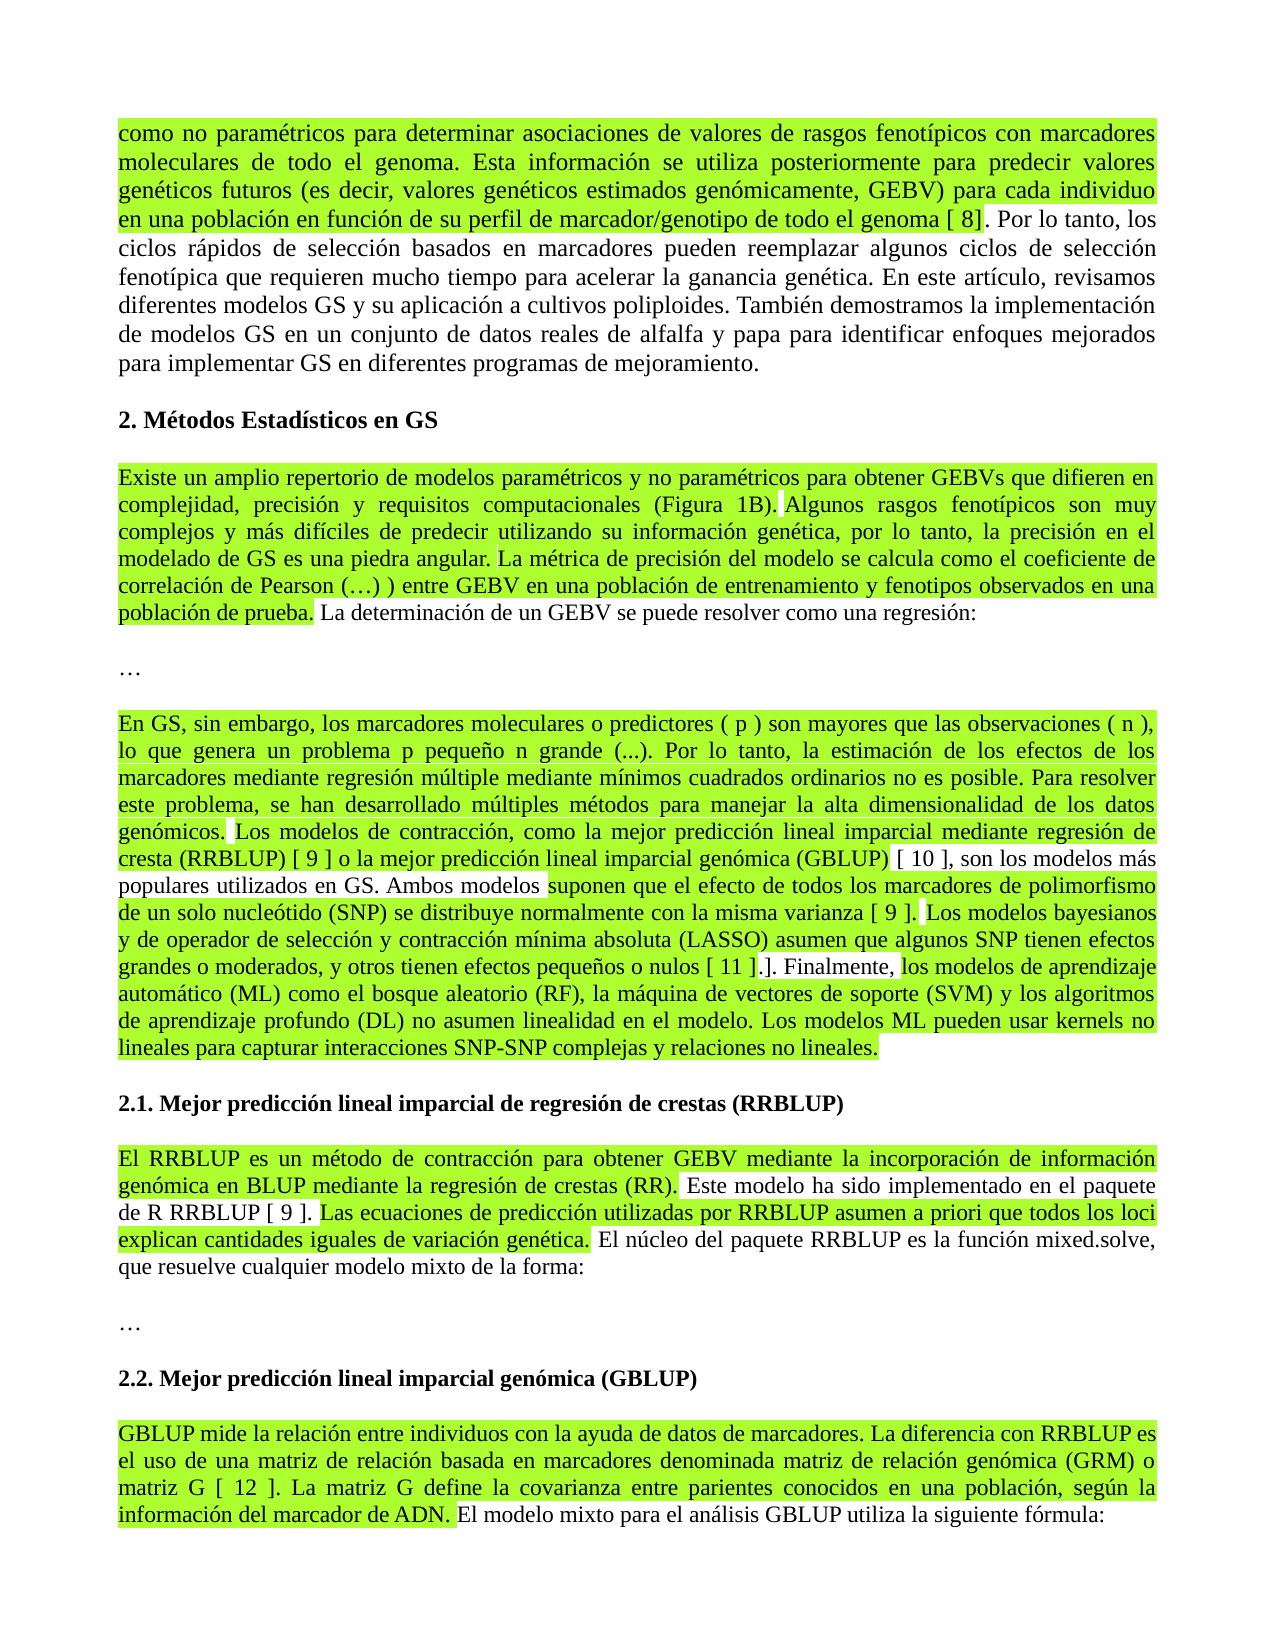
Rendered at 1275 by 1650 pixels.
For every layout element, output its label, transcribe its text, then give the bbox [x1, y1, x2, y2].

text Existe un amplio repertorio de modelos paramétricos y no paramétricos para obtener GEBVs que difieren en complejidad, precisión y requisitos computacionales (Figura 1B). Algunos rasgos fenotípicos son muy complejos y más difíciles de predecir utilizando su información genética, por lo tanto, la precisión en el modelado de GS es una piedra angular. La métrica de precisión del modelo se calcula como el coeficiente de correlación de Pearson (…) ) entre GEBV en una población de entrenamiento y fenotipos observados en una población de prueba. La determinación de un GEBV se puede resolver como una regresión: [118, 463, 1157, 625]
text El RRBLUP es un método de contracción para obtener GEBV mediante la incorporación de información genómica en BLUP mediante la regresión de crestas (RR). Este modelo ha sido implementado en el paquete de R RRBLUP [ 9 ]. Las ecuaciones de predicción utilizadas por RRBLUP asumen a priori que todos los loci explican cantidades iguales de variación genética. El núcleo del paquete RRBLUP es la función mixed.solve, que resuelve cualquier modelo mixto de la forma: [118, 1145, 1157, 1279]
text … [118, 654, 1157, 681]
text 2. Métodos Estadísticos en GS [118, 406, 1157, 434]
text 2.2. Mejor predicción lineal imparcial genómica (GBLUP) [118, 1364, 1157, 1391]
text como no paramétricos para determinar asociaciones de valores de rasgos fenotípicos con marcadores moleculares de todo el genoma. Esta información se utiliza posteriormente para predecir valores genéticos futuros (es decir, valores genéticos estimados genómicamente, GEBV) para cada individuo en una población en función de su perfil de marcador/genotipo de todo el genoma [ 8]. Por lo tanto, los ciclos rápidos de selección basados ​​en marcadores pueden reemplazar algunos ciclos de selección fenotípica que requieren mucho tiempo para acelerar la ganancia genética. En este artículo, revisamos diferentes modelos GS y su aplicación a cultivos poliploides. También demostramos la implementación de modelos GS en un conjunto de datos reales de alfalfa y papa para identificar enfoques mejorados para implementar GS en diferentes programas de mejoramiento. [118, 118, 1157, 377]
text GBLUP mide la relación entre individuos con la ayuda de datos de marcadores. La diferencia con RRBLUP es el uso de una matriz de relación basada en marcadores denominada matriz de relación genómica (GRM) o matriz G [ 12 ]. La matriz G define la covarianza entre parientes conocidos en una población, según la información del marcador de ADN. El modelo mixto para el análisis GBLUP utiliza la siguiente fórmula: [118, 1420, 1157, 1528]
text 2.1. Mejor predicción lineal imparcial de regresión de crestas (RRBLUP) [118, 1089, 1157, 1116]
text En GS, sin embargo, los marcadores moleculares o predictores ( p ) son mayores que las observaciones ( n ), lo que genera un problema p pequeño n grande (...). Por lo tanto, la estimación de los efectos de los marcadores mediante regresión múltiple mediante mínimos cuadrados ordinarios no es posible. Para resolver este problema, se han desarrollado múltiples métodos para manejar la alta dimensionalidad de los datos genómicos. Los modelos de contracción, como la mejor predicción lineal imparcial mediante regresión de cresta (RRBLUP) [ 9 ] o la mejor predicción lineal imparcial genómica (GBLUP) [ 10 ], son los modelos más populares utilizados en GS. Ambos modelos suponen que el efecto de todos los marcadores de polimorfismo de un solo nucleótido (SNP) se distribuye normalmente con la misma varianza [ 9 ]. Los modelos bayesianos y de operador de selección y contracción mínima absoluta (LASSO) asumen que algunos SNP tienen efectos grandes o moderados, y otros tienen efectos pequeños o nulos [ 11 ].]. Finalmente, los modelos de aprendizaje automático (ML) como el bosque aleatorio (RF), la máquina de vectores de soporte (SVM) y los algoritmos de aprendizaje profundo (DL) no asumen linealidad en el modelo. Los modelos ML pueden usar kernels no lineales para capturar interacciones SNP-SNP complejas y relaciones no lineales. [118, 709, 1157, 1060]
text … [118, 1308, 1157, 1335]
